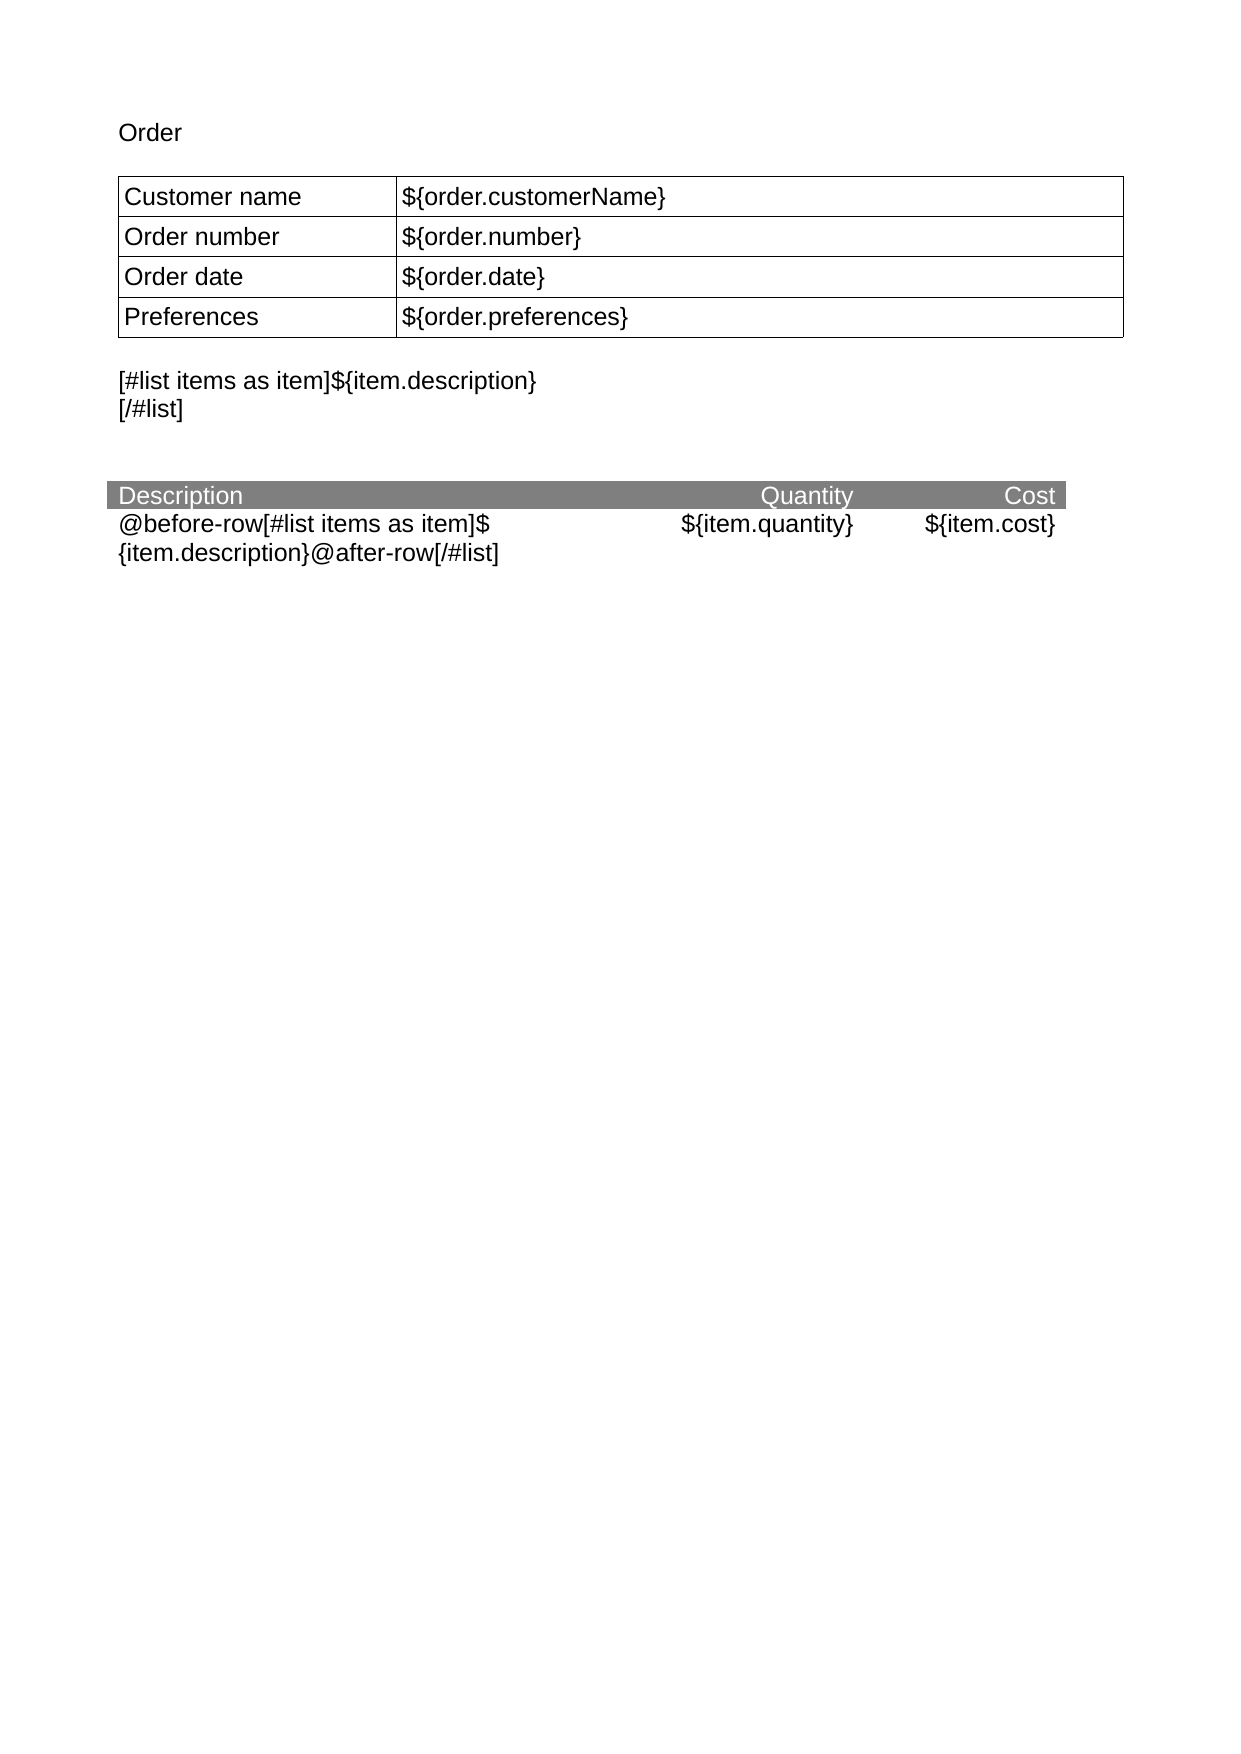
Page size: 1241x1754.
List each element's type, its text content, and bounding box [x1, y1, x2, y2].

table_cell ${item.cost} [865, 510, 1066, 567]
text [#list items as item]${item.description} [118, 366, 1122, 394]
table_cell @before-row[#list items as item]${item.description}@after-row[/#list] [107, 510, 629, 567]
table_header Description [107, 481, 629, 509]
text [/#list] [118, 394, 1122, 423]
table_header ${order.customerName} [397, 177, 1123, 216]
table_header Quantity [629, 481, 865, 509]
table_cell ${order.date} [397, 257, 1123, 297]
table_cell Preferences [119, 298, 396, 337]
table_header Customer name [119, 177, 396, 216]
table_cell ${item.quantity} [629, 510, 865, 567]
table_cell Order date [119, 257, 396, 297]
table_cell ${order.preferences} [397, 298, 1123, 337]
table_cell Order number [119, 217, 396, 256]
table_cell ${order.number} [397, 217, 1123, 256]
text Order [118, 118, 1122, 147]
table_header Cost [865, 481, 1066, 509]
